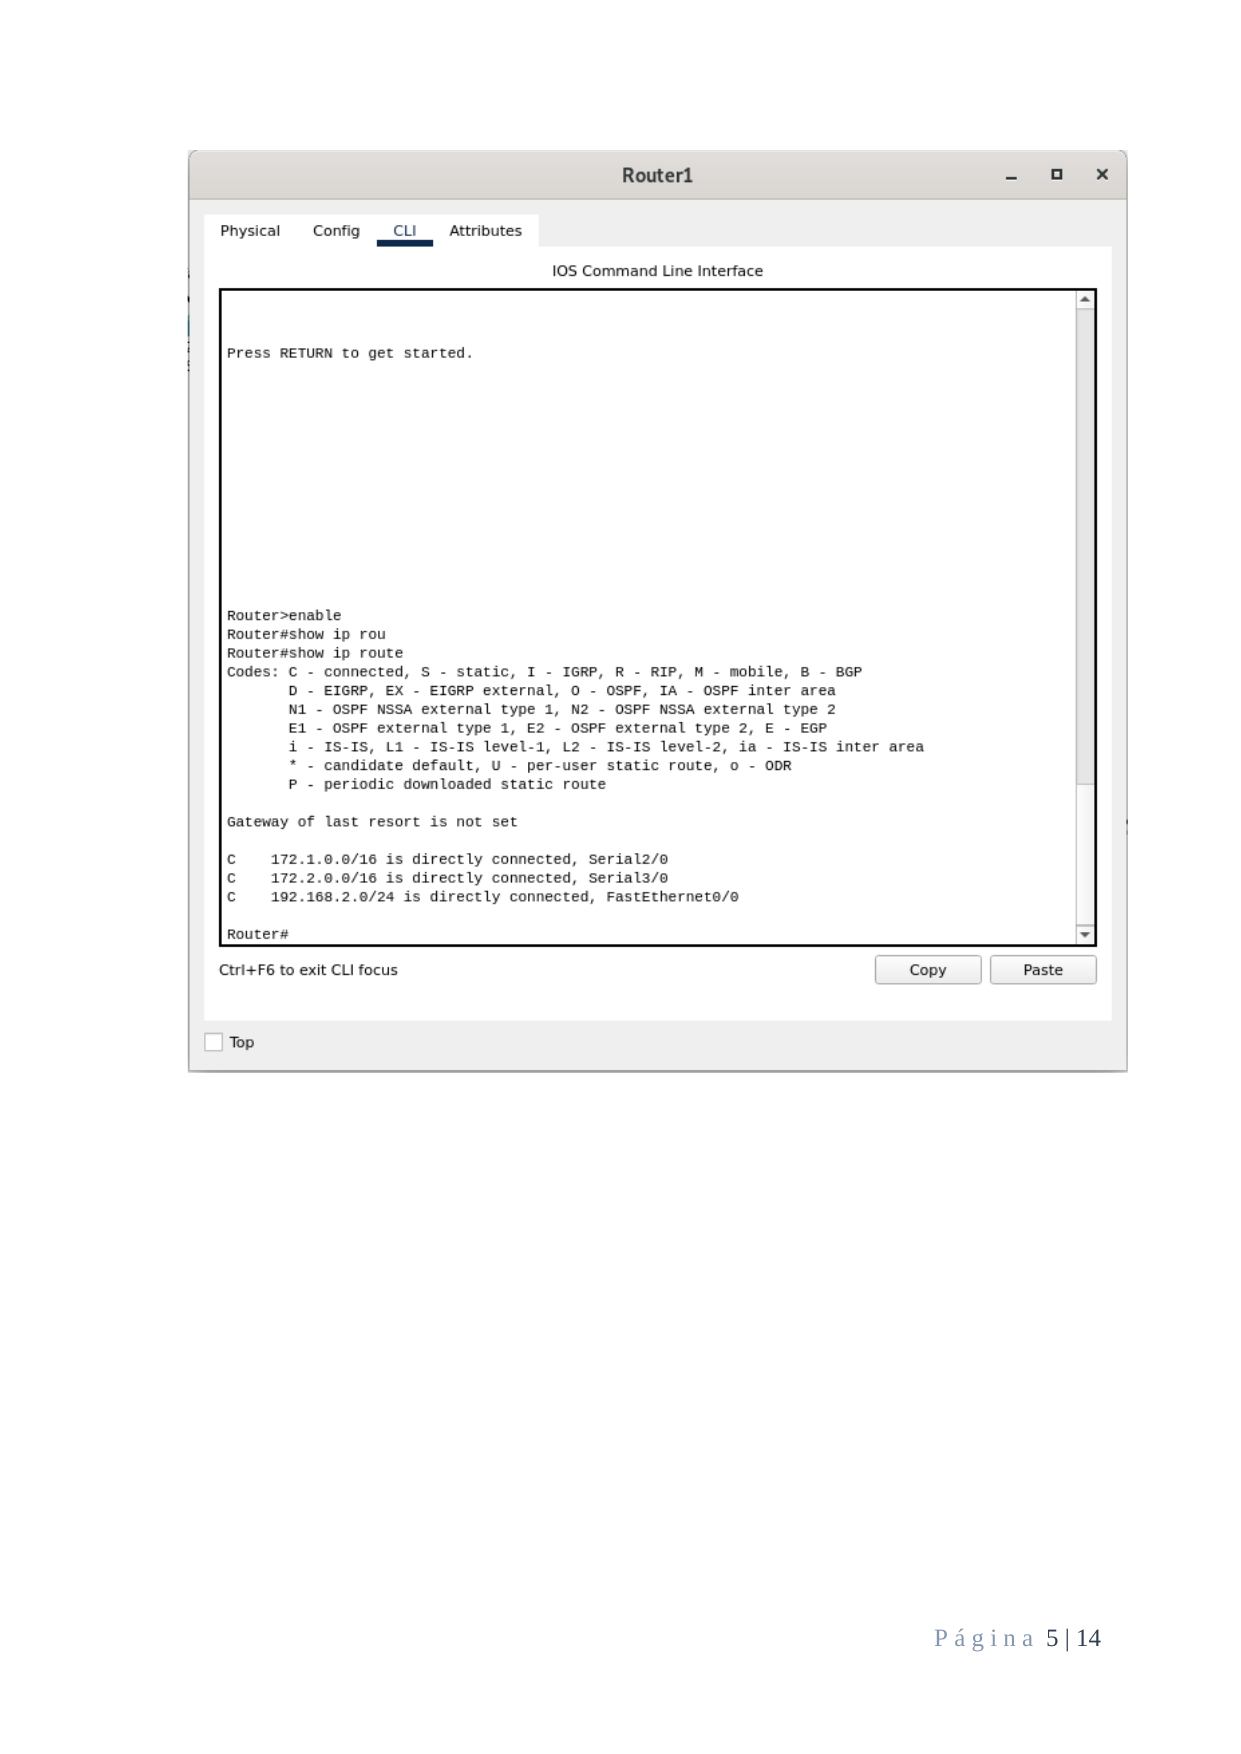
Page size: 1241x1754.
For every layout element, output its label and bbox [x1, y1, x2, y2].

picture [187, 150, 1128, 1073]
